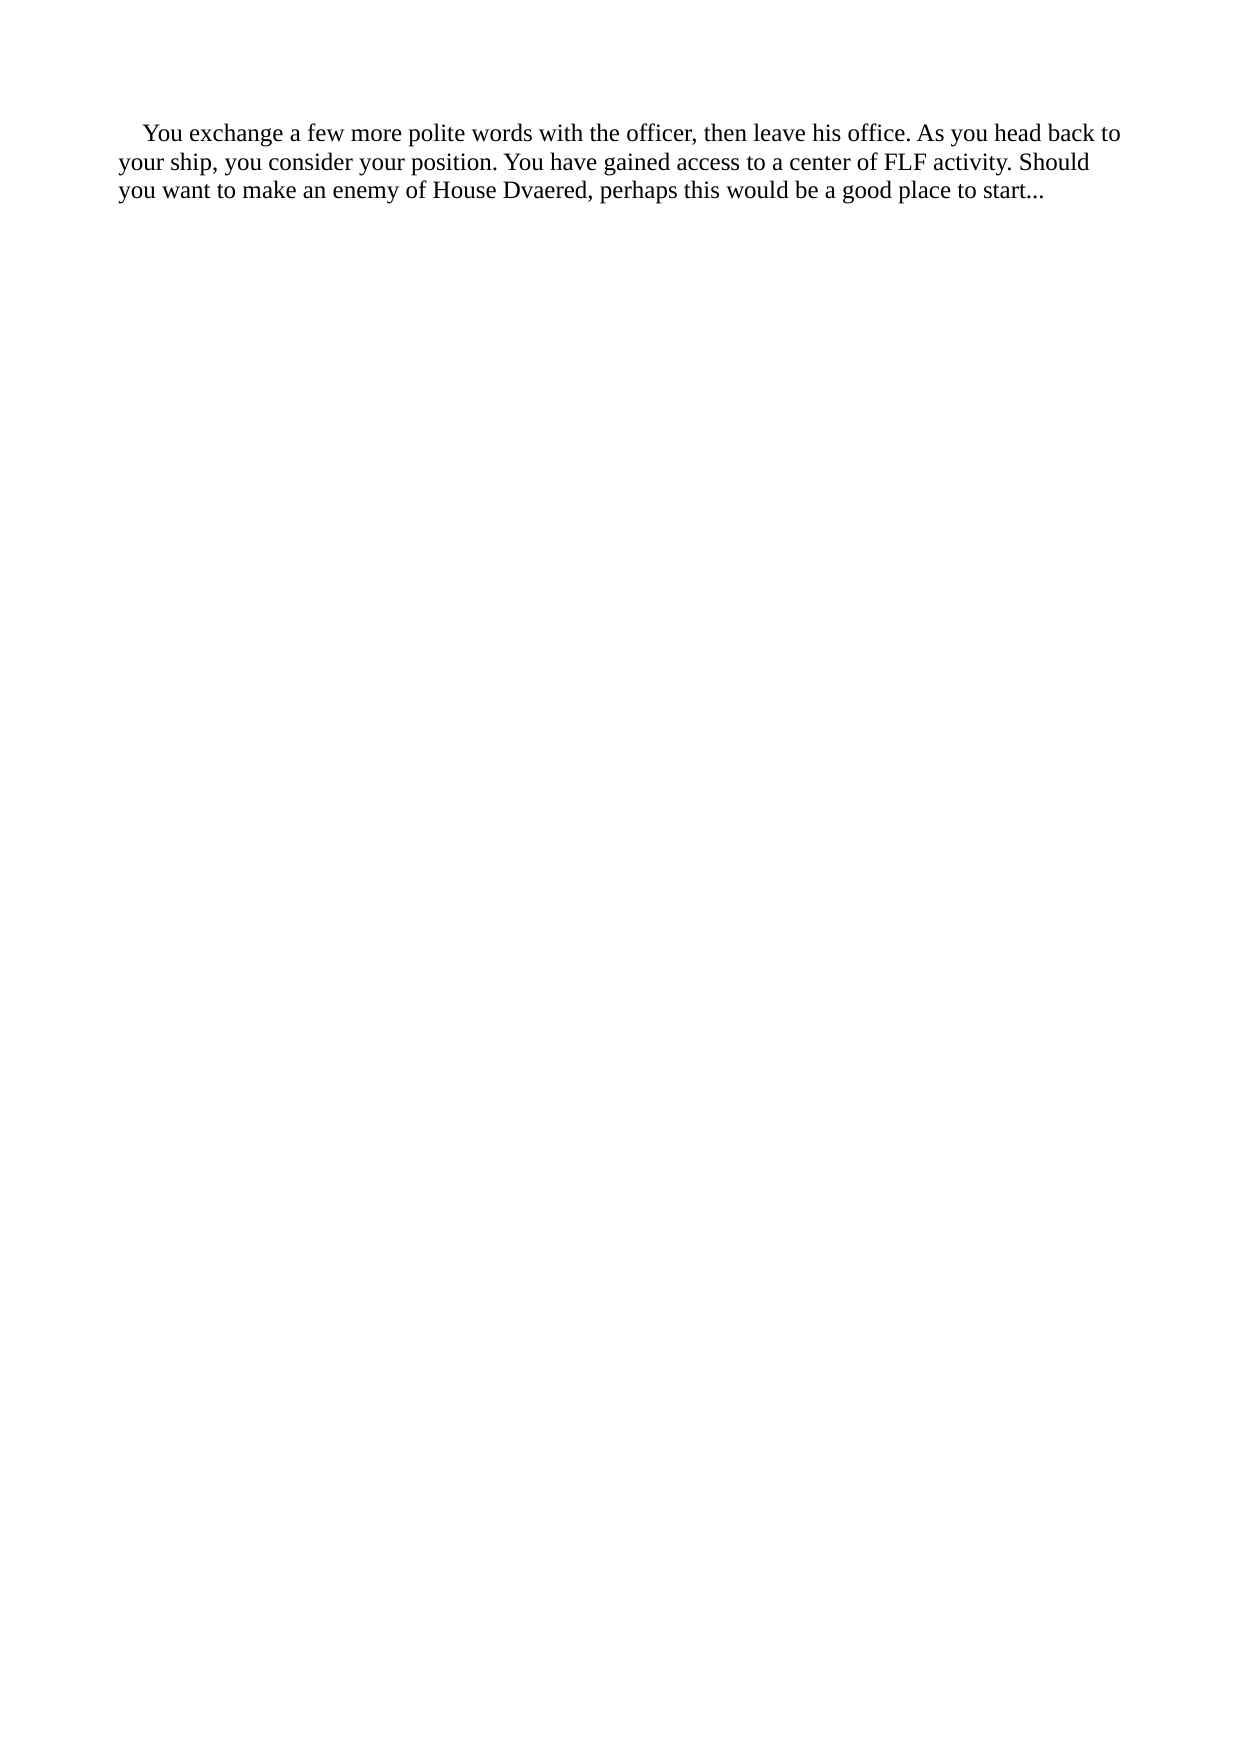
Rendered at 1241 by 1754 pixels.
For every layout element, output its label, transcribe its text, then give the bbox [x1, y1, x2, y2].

text You exchange a few more polite words with the officer, then leave his office. As you head back to your ship, you consider your position. You have gained access to a center of FLF activity. Should you want to make an enemy of House Dvaered, perhaps this would be a good place to start... [118, 118, 1122, 204]
